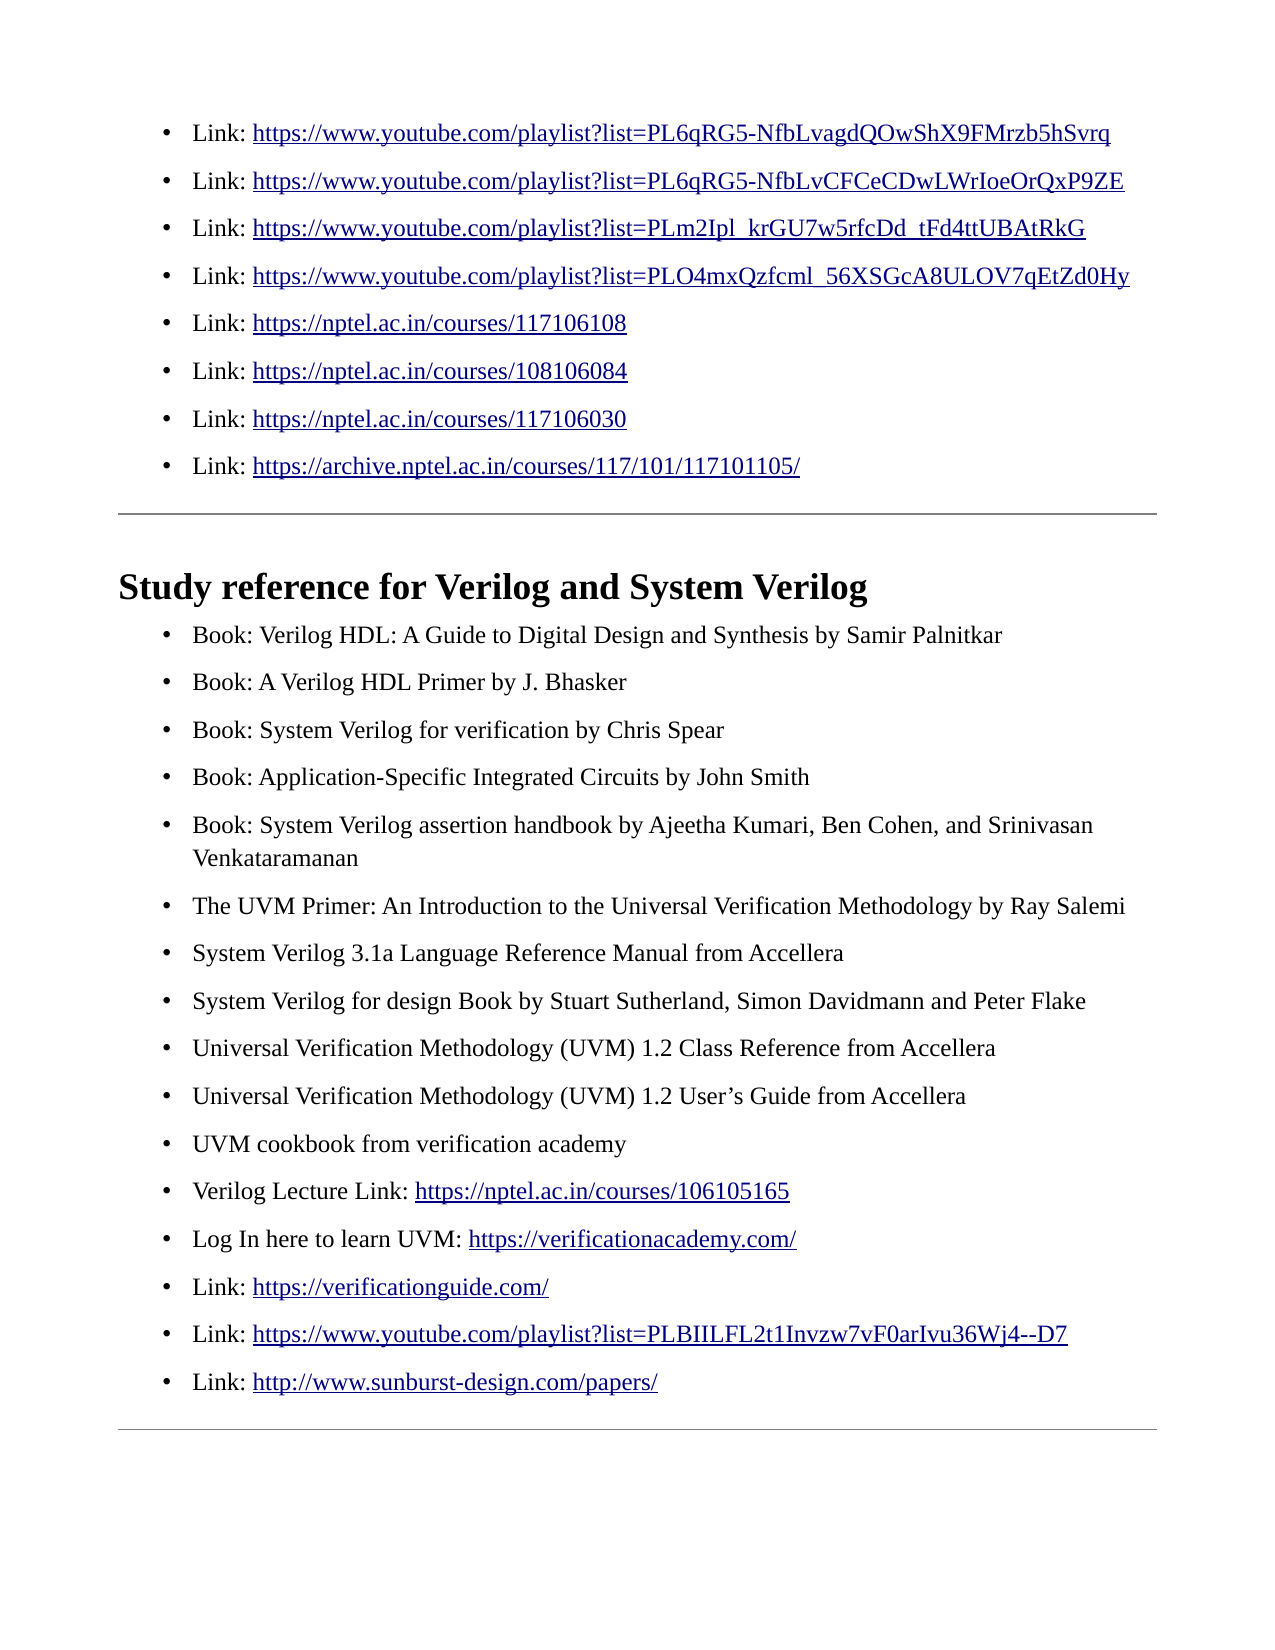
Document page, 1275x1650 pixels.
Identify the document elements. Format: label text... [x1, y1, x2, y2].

list Link: https://www.youtube.com/playlist?list=PLO4mxQzfcml_56XSGcA8ULOV7qEtZd0Hy [162, 261, 1157, 290]
subtitle Study reference for Verilog and System Verilog [118, 564, 1157, 607]
list The UVM Primer: An Introduction to the Universal Verification Methodology by Ray Salemi [162, 891, 1157, 919]
list Link: https://nptel.ac.in/courses/117106108 [162, 308, 1157, 337]
list Universal Verification Methodology (UVM) 1.2 Class Reference from Accellera [162, 1033, 1157, 1062]
list Book: Application-Specific Integrated Circuits by John Smith [162, 762, 1157, 791]
list Book: System Verilog for verification by Chris Spear [162, 715, 1157, 744]
list Book: A Verilog HDL Primer by J. Bhasker [162, 667, 1157, 696]
list Link: https://www.youtube.com/playlist?list=PL6qRG5-NfbLvagdQOwShX9FMrzb5hSvrq [162, 118, 1157, 147]
list Log In here to learn UVM: https://verificationacademy.com/ [162, 1224, 1157, 1253]
list Link: https://www.youtube.com/playlist?list=PLm2Ipl_krGU7w5rfcDd_tFd4ttUBAtRkG [162, 213, 1157, 242]
list Link: http://www.sunburst-design.com/papers/ [162, 1367, 1157, 1396]
list Link: https://verificationguide.com/ [162, 1272, 1157, 1300]
list System Verilog 3.1a Language Reference Manual from Accellera [162, 938, 1157, 967]
list Link: https://www.youtube.com/playlist?list=PL6qRG5-NfbLvCFCeCDwLWrIoeOrQxP9ZE [162, 166, 1157, 194]
list System Verilog for design Book by Stuart Sutherland, Simon Davidmann and Peter Flake [162, 986, 1157, 1015]
list Verilog Lecture Link: https://nptel.ac.in/courses/106105165 [162, 1176, 1157, 1205]
list Book: System Verilog assertion handbook by Ajeetha Kumari, Ben Cohen, and Srinivasan Venkataramanan [162, 810, 1157, 872]
list Link: https://nptel.ac.in/courses/108106084 [162, 356, 1157, 385]
list Universal Verification Methodology (UVM) 1.2 User’s Guide from Accellera [162, 1081, 1157, 1110]
list UVM cookbook from verification academy [162, 1129, 1157, 1157]
list Link: https://archive.nptel.ac.in/courses/117/101/117101105/ [162, 451, 1157, 480]
list Link: https://nptel.ac.in/courses/117106030 [162, 404, 1157, 432]
list Book: Verilog HDL: A Guide to Digital Design and Synthesis by Samir Palnitkar [162, 620, 1157, 648]
list Link: https://www.youtube.com/playlist?list=PLBIILFL2t1Invzw7vF0arIvu36Wj4--D7 [162, 1319, 1157, 1348]
